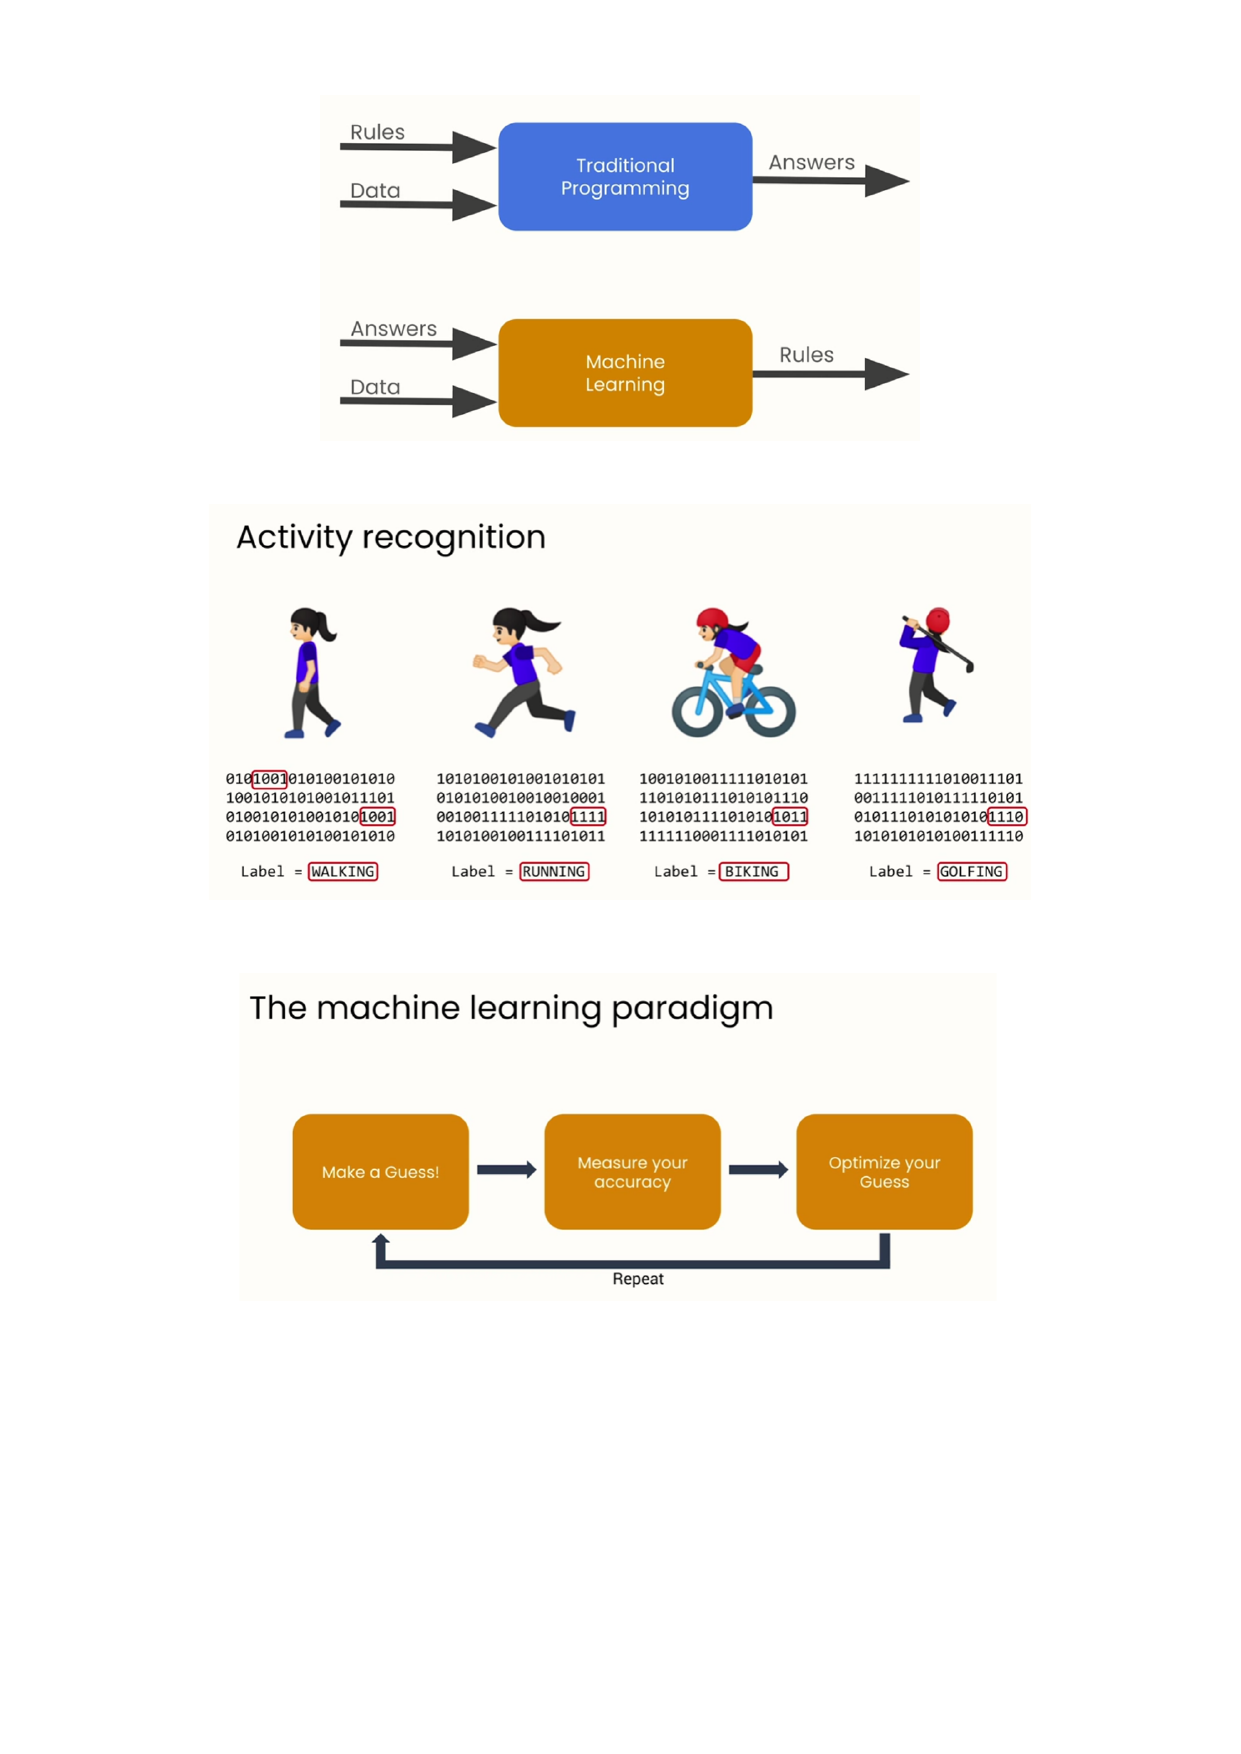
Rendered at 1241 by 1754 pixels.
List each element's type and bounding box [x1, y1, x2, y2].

picture [320, 95, 920, 441]
picture [239, 973, 997, 1301]
picture [208, 504, 1032, 900]
